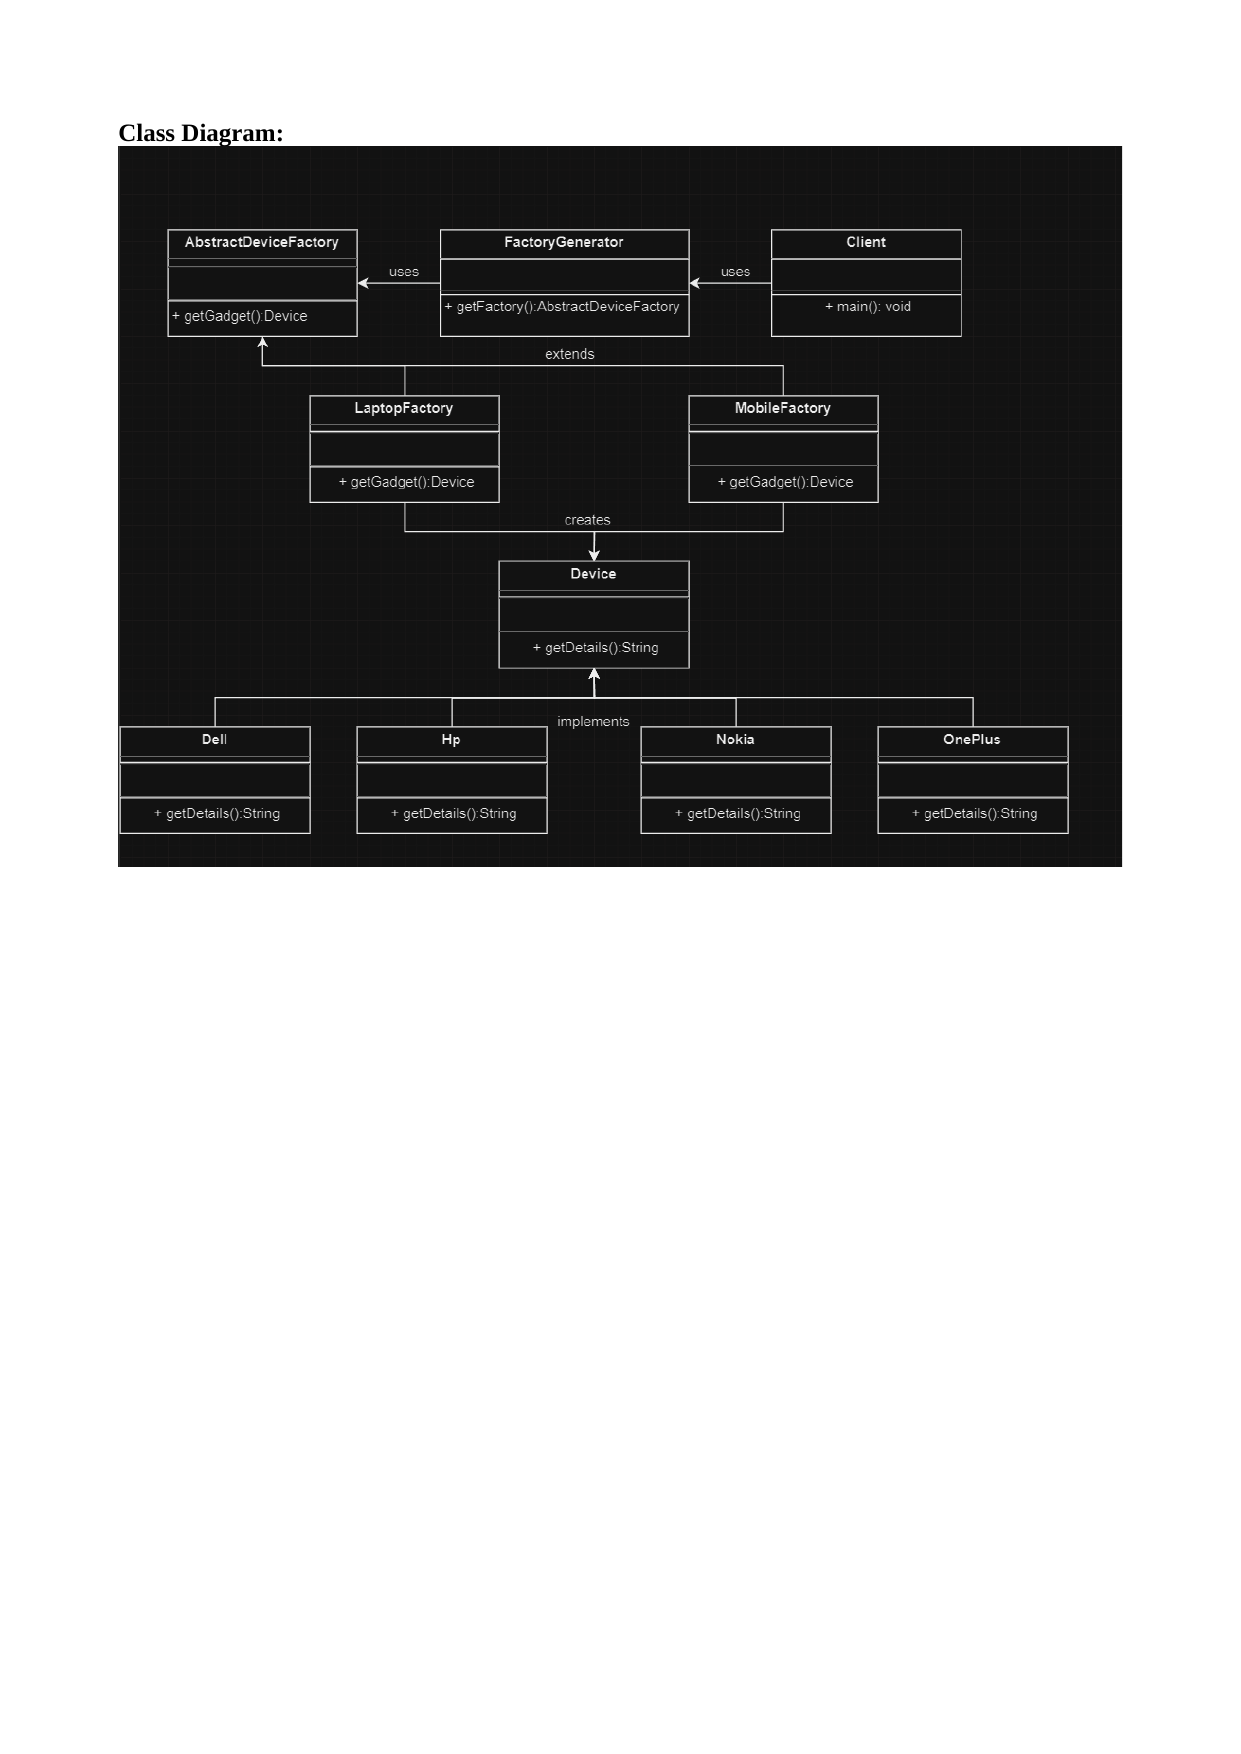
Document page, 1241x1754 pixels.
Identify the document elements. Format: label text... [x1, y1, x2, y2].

text Class Diagram: [118, 118, 1122, 146]
picture [118, 146, 1123, 867]
